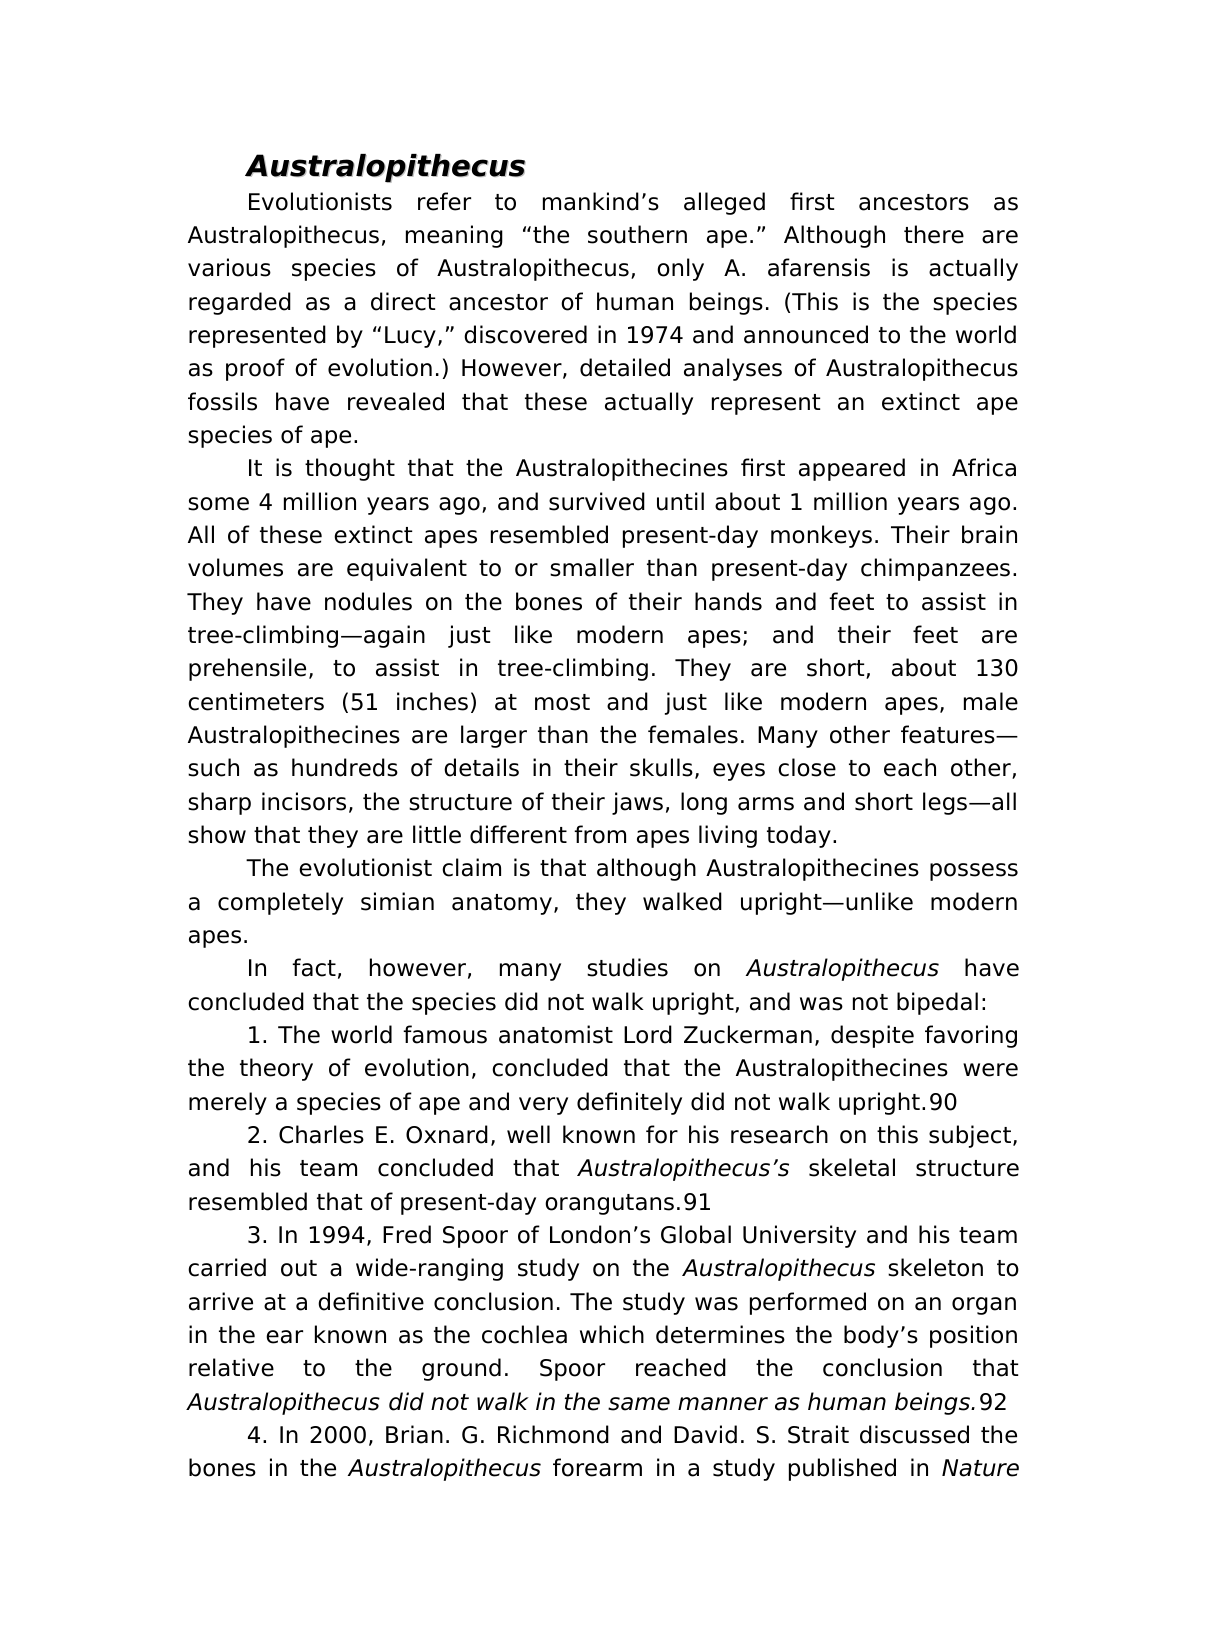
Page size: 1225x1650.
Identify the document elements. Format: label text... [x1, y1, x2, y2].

text 1. The world famous anatomist Lord Zuckerman, despite favoring the theory of evolution, concluded that the Australopithecines were merely a species of ape and very definitely did not walk upright.90 [187, 1017, 1020, 1117]
text In fact, however, many studies on Australopithecus have concluded that the species did not walk upright, and was not bipedal: [187, 950, 1020, 1017]
text Evolutionists refer to mankind’s alleged first ancestors as Australopithecus, meaning “the southern ape.” Although there are various species of Australopithecus, only A. afarensis is actually regarded as a direct ancestor of human beings. (This is the species represented by “Lucy,” discovered in 1974 and announced to the world as proof of evolution.) However, detailed analyses of Australopithecus fossils have revealed that these actually represent an extinct ape species of ape. [187, 183, 1020, 450]
text 2. Charles E. Oxnard, well known for his research on this subject, and his team concluded that Australopithecus’s skeletal structure resembled that of present-day orangutans.91 [187, 1117, 1020, 1217]
text The evolutionist claim is that although Australopithecines possess a completely simian anatomy, they walked upright—unlike modern apes. [187, 850, 1020, 950]
text 3. In 1994, Fred Spoor of London’s Global University and his team carried out a wide-ranging study on the Australopithecus skeleton to arrive at a definitive conclusion. The study was performed on an organ in the ear known as the cochlea which determines the body’s position relative to the ground. Spoor reached the conclusion that Australopithecus did not walk in the same manner as human beings.92 [187, 1217, 1020, 1417]
text It is thought that the Australopithecines first appeared in Africa some 4 million years ago, and survived until about 1 million years ago. All of these extinct apes resembled present-day monkeys. Their brain volumes are equivalent to or smaller than present-day chimpanzees. They have nodules on the bones of their hands and feet to assist in tree-climbing—again just like modern apes; and their feet are prehensile, to assist in tree-climbing. They are short, about 130 centimeters (51 inches) at most and just like modern apes, male Australopithecines are larger than the females. Many other features—such as hundreds of details in their skulls, eyes close to each other, sharp incisors, the structure of their jaws, long arms and short legs—all show that they are little different from apes living today. [187, 450, 1020, 850]
text Australopithecus [187, 150, 1020, 183]
text 4. In 2000, Brian. G. Richmond and David. S. Strait discussed the bones in the Australopithecus forearm in a study published in Nature [187, 1417, 1020, 1483]
